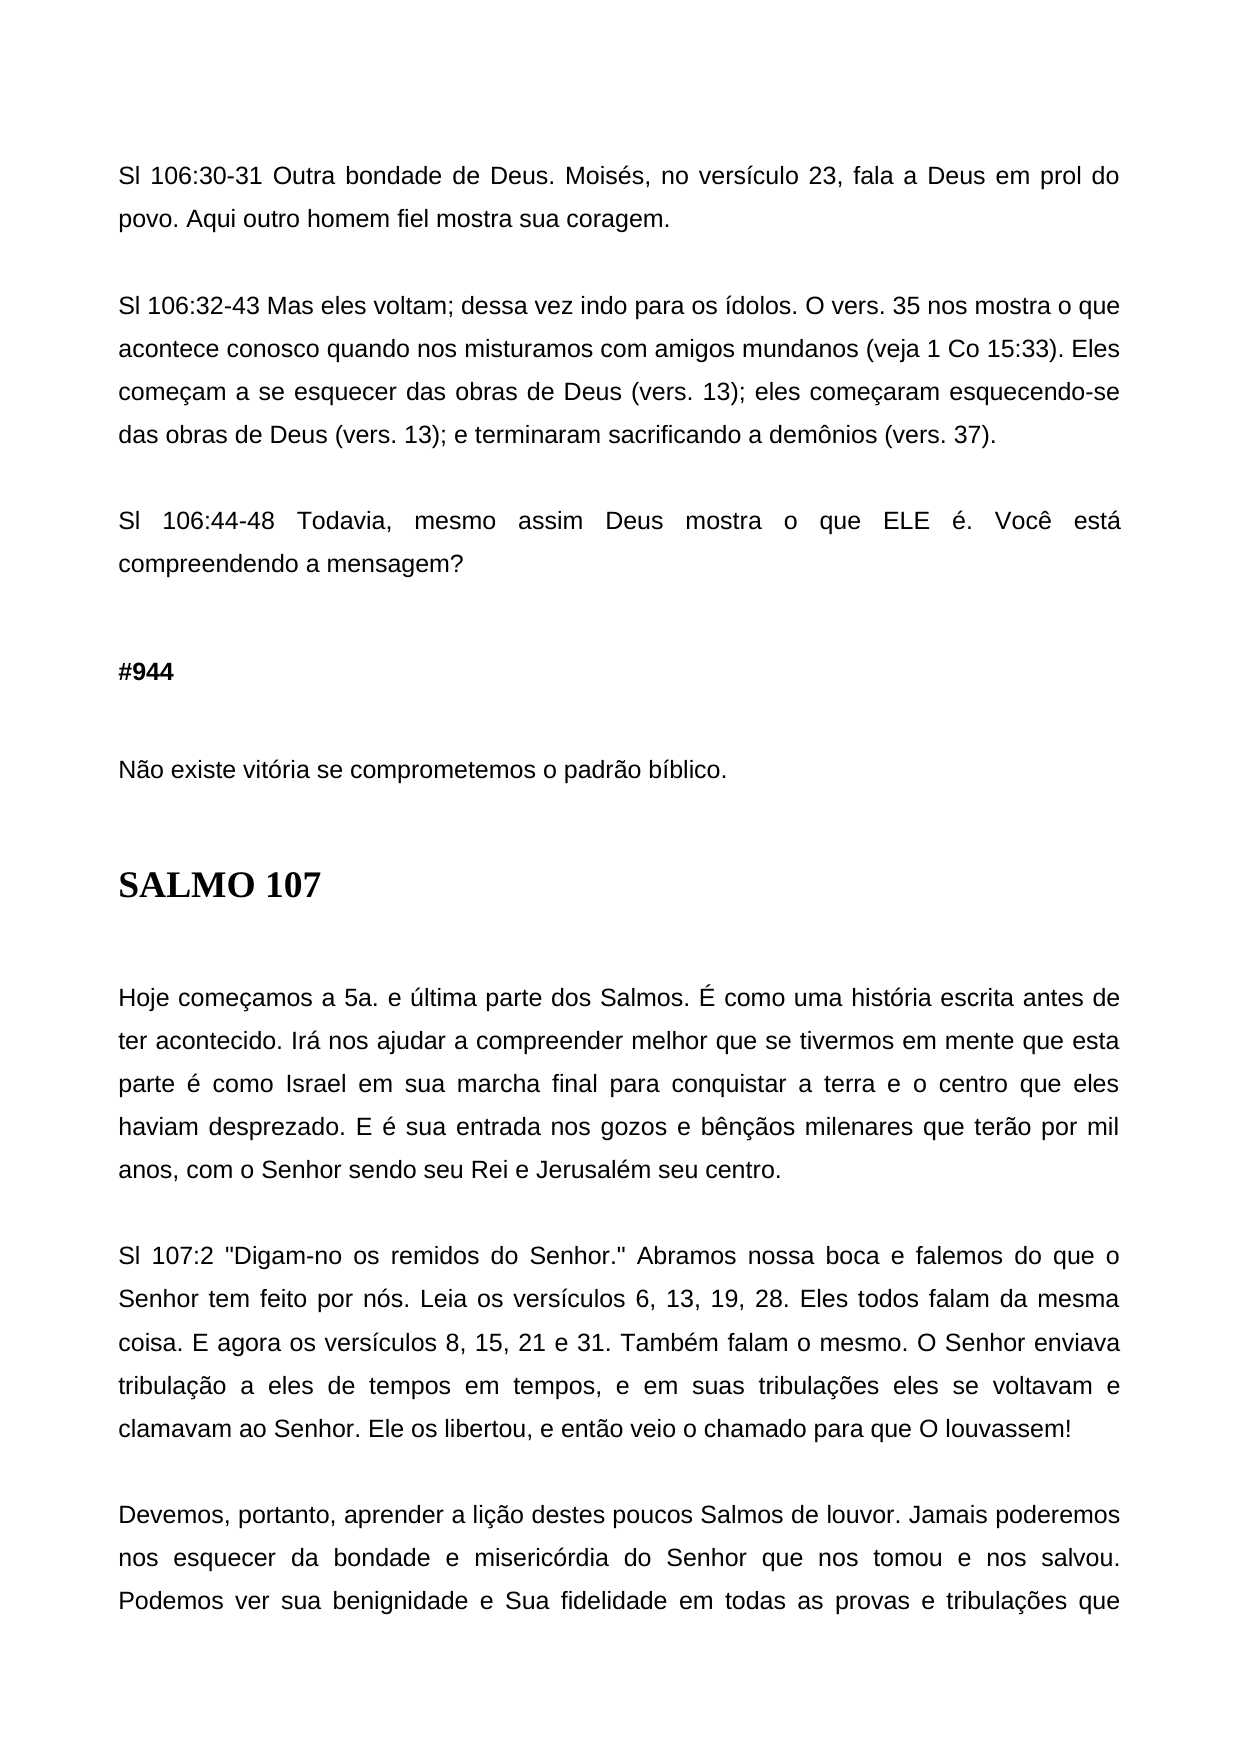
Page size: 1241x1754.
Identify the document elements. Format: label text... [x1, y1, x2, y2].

text Sl 106:30-31 Outra bondade de Deus. Moisés, no versículo 23, fala a Deus em prol do povo. Aqui outro homem fiel mostra sua coragem. [118, 161, 1122, 233]
text Sl 107:2 "Digam-no os remidos do Senhor." Abramos nossa boca e falemos do que o Senhor tem feito por nós. Leia os versículos 6, 13, 19, 28. Eles todos falam da mesma coisa. E agora os versículos 8, 15, 21 e 31. Também falam o mesmo. O Senhor enviava tribulação a eles de tempos em tempos, e em suas tribulações eles se voltavam e clamavam ao Senhor. Ele os libertou, e então veio o chamado para que O louvassem! [118, 1241, 1122, 1443]
text Sl 106:32-43 Mas eles voltam; dessa vez indo para os ídolos. O vers. 35 nos mostra o que acontece conosco quando nos misturamos com amigos mundanos (veja 1 Co 15:33). Eles começam a se esquecer das obras de Deus (vers. 13); eles começaram esquecendo-se das obras de Deus (vers. 13); e terminaram sacrificando a demônios (vers. 37). [118, 291, 1122, 449]
text Sl 106:44-48 Todavia, mesmo assim Deus mostra o que ELE é. Você está compreendendo a mensagem? [118, 506, 1122, 578]
text Hoje começamos a 5a. e última parte dos Salmos. É como uma história escrita antes de ter acontecido. Irá nos ajudar a compreender melhor que se tivermos em mente que esta parte é como Israel em sua marcha final para conquistar a terra e o centro que eles haviam desprezado. E é sua entrada nos gozos e bênçãos milenares que terão por mil anos, com o Senhor sendo seu Rei e Jerusalém seu centro. [118, 983, 1122, 1184]
text Devemos, portanto, aprender a lição destes poucos Salmos de louvor. Jamais poderemos nos esquecer da bondade e misericórdia do Senhor que nos tomou e nos salvou. Podemos ver sua benignidade e Sua fidelidade em todas as provas e tribulações que [118, 1500, 1122, 1615]
subtitle #944 [118, 656, 1122, 685]
text Não existe vitória se comprometemos o padrão bíblico. [118, 755, 1122, 784]
subtitle SALMO 107 [118, 862, 1122, 905]
